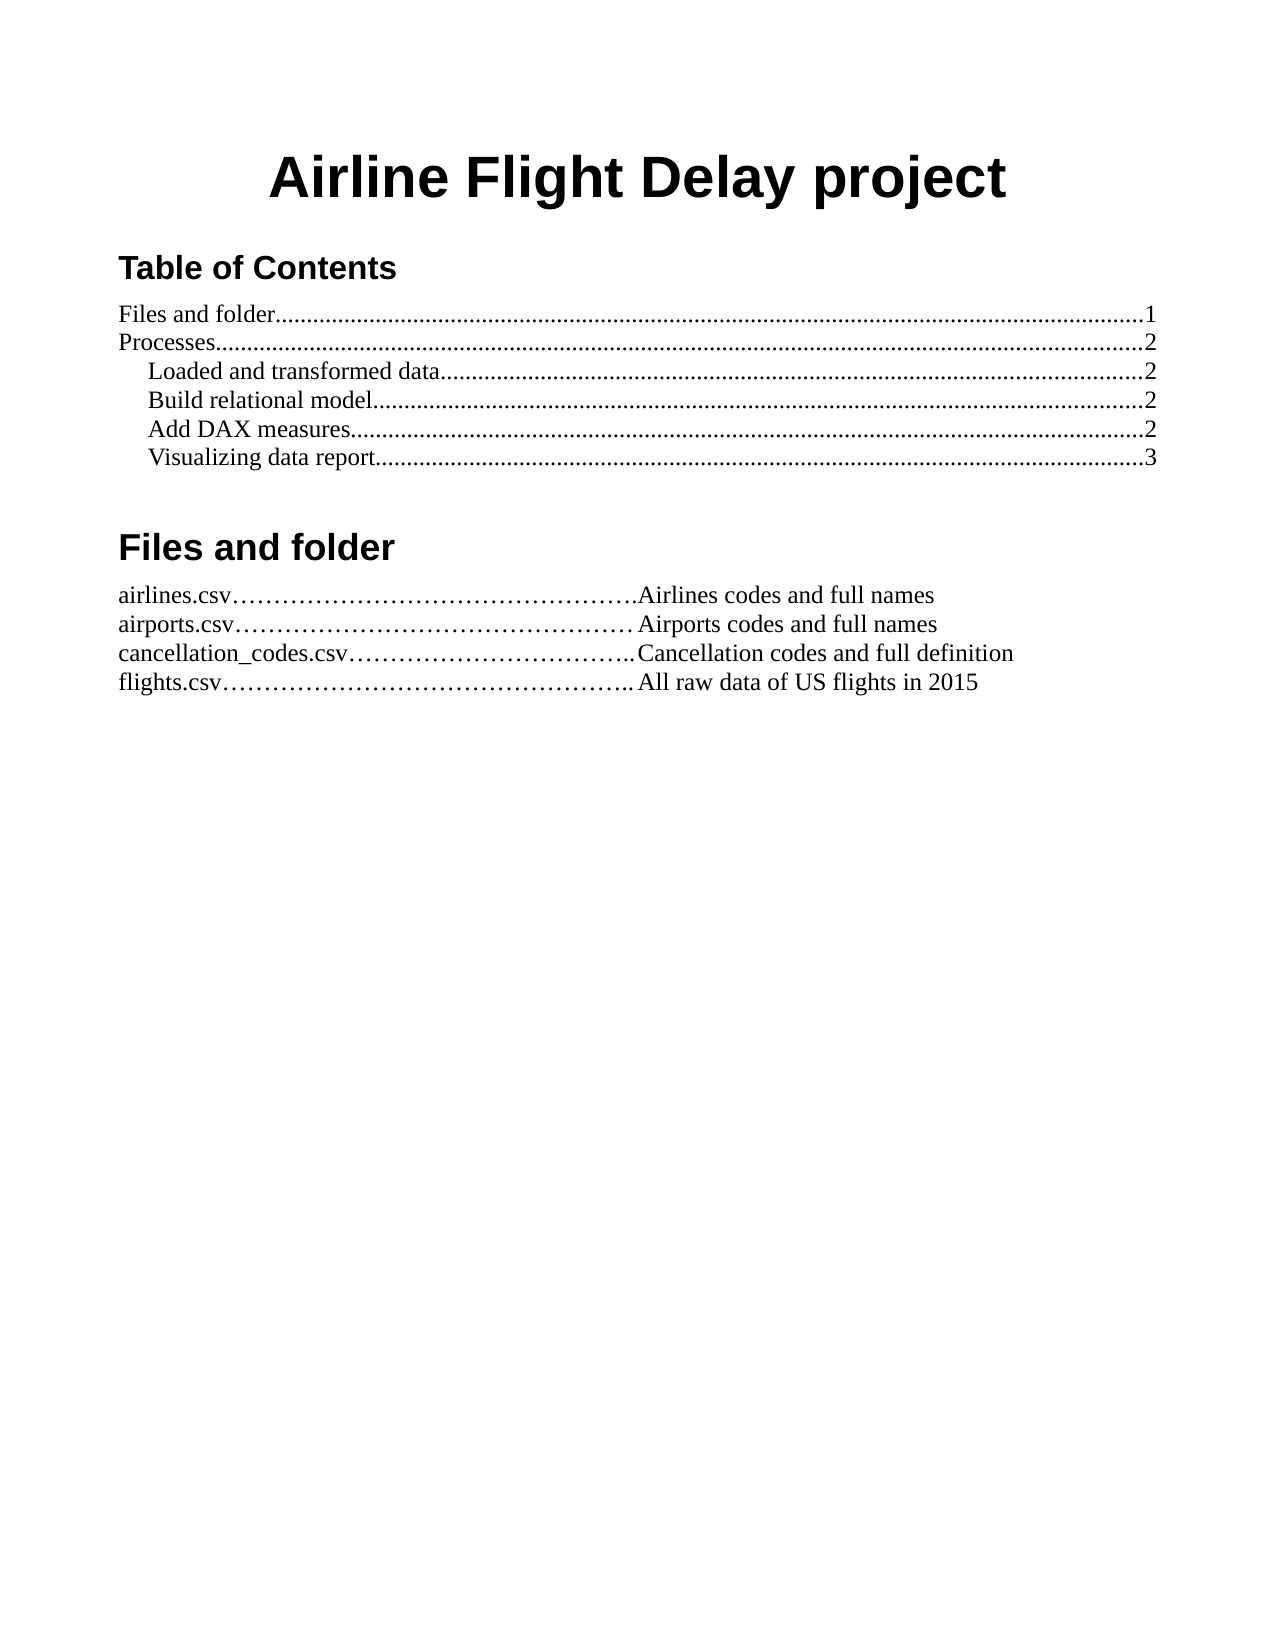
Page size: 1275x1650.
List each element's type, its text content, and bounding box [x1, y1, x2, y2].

title Airline Flight Delay project [118, 143, 1157, 210]
text Visualizing data report 3 [148, 442, 1157, 471]
text Add DAX measures 2 [148, 414, 1157, 442]
text Airports codes and full names [637, 609, 1157, 638]
text airports.csv………………………………………… [118, 609, 637, 638]
text cancellation_codes.csv…………………………….. [118, 638, 637, 667]
subtitle Table of Contents [118, 248, 1157, 286]
text Airlines codes and full names [637, 581, 1157, 609]
text flights.csv………………………………………….. [118, 667, 637, 696]
text Files and folder 1 [118, 299, 1157, 327]
text All raw data of US flights in 2015 [637, 667, 1157, 696]
text Cancellation codes and full definition [637, 638, 1157, 667]
text Loaded and transformed data 2 [148, 356, 1157, 385]
subtitle Files and folder [118, 525, 1157, 568]
text Build relational model 2 [148, 385, 1157, 414]
text Processes 2 [118, 327, 1157, 356]
text airlines.csv…………………………………………. [118, 581, 637, 609]
